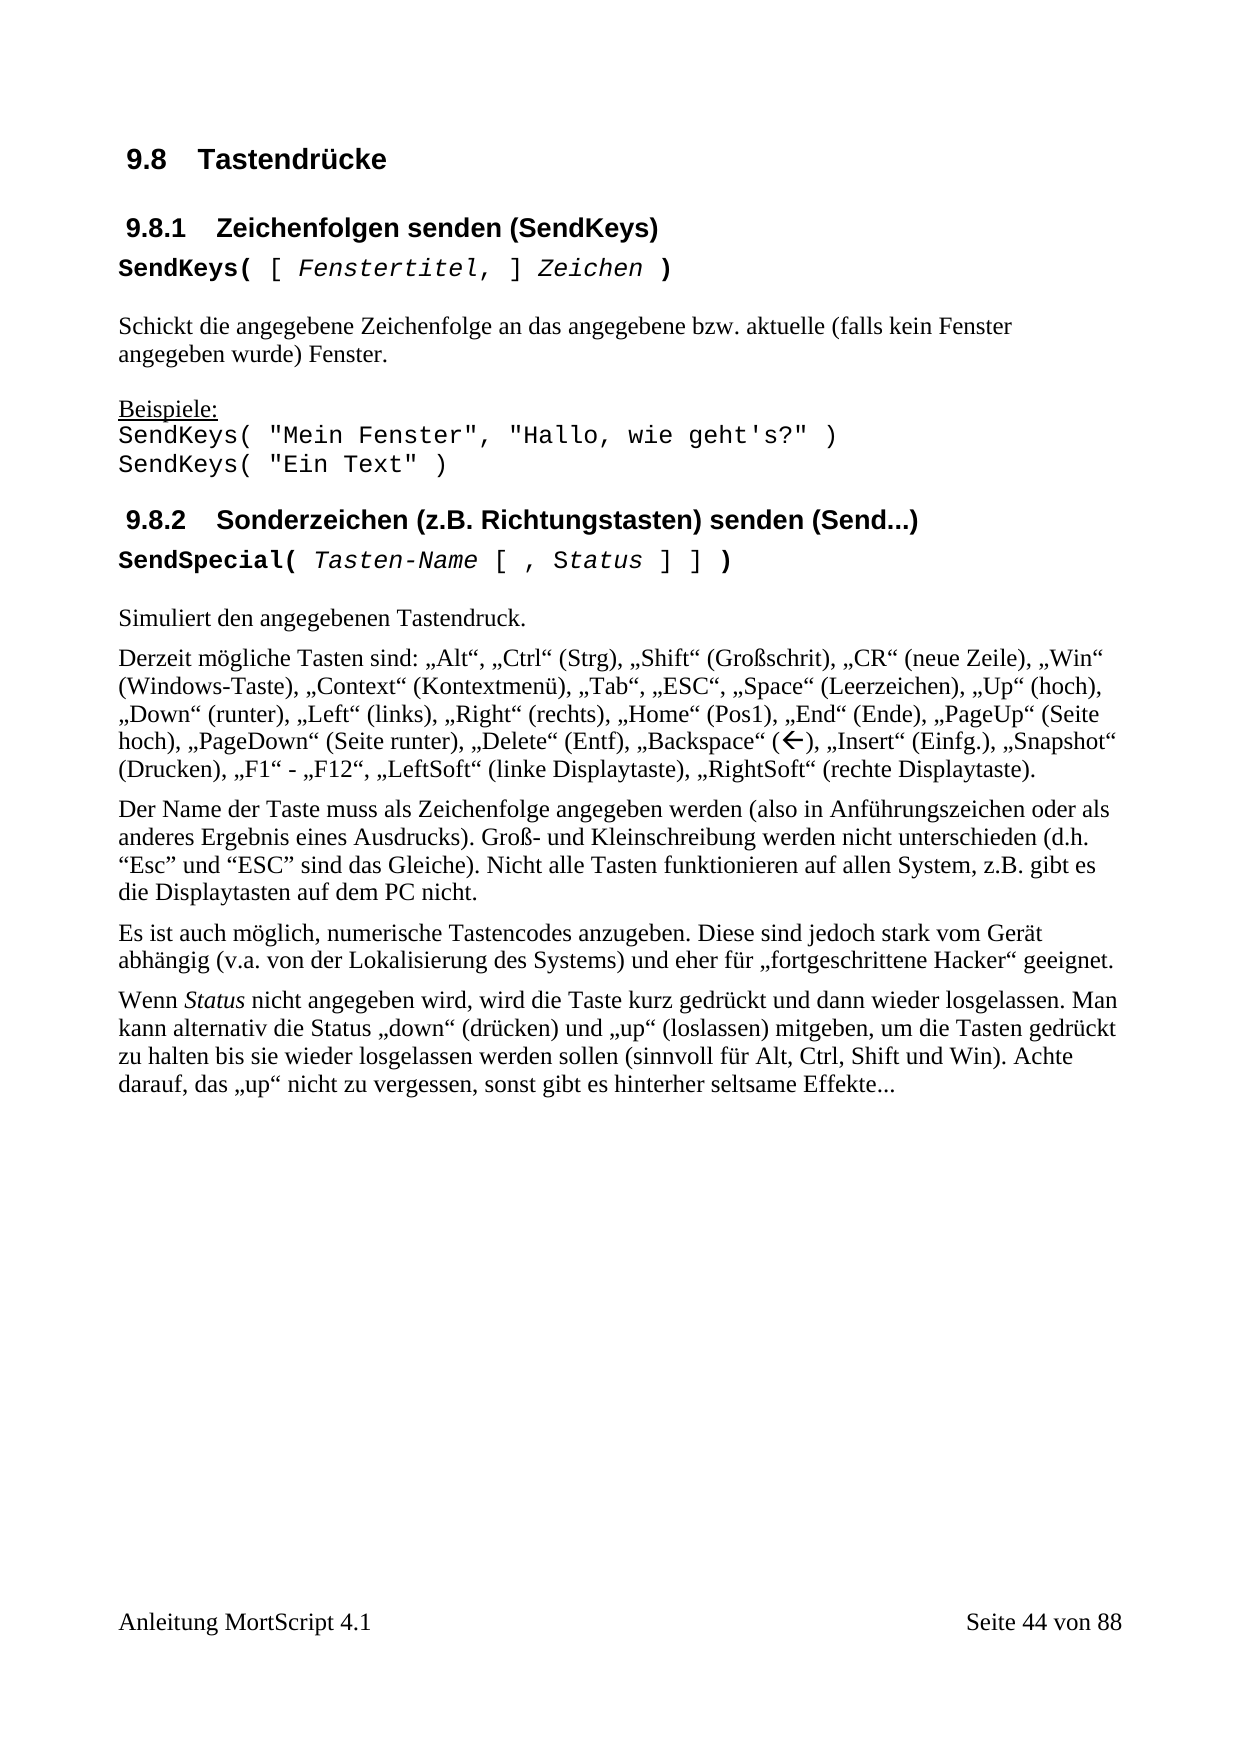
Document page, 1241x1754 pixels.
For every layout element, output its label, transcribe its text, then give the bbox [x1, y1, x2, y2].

subtitle Zeichenfolgen senden (SendKeys) [118, 213, 1122, 243]
text SendKeys( [ Fenstertitel, ] Zeichen ) [118, 256, 1122, 284]
text Simuliert den angegebenen Tastendruck. [118, 604, 1122, 632]
text Derzeit mögliche Tasten sind: „Alt“, „Ctrl“ (Strg), „Shift“ (Großschrit), „CR“ (neue Zeile), „Win“ (Windows-Taste), „Context“ (Kontextmenü), „Tab“, „ESC“, „Space“ (Leerzeichen), „Up“ (hoch), „Down“ (runter), „Left“ (links), „Right“ (rechts), „Home“ (Pos1), „End“ (Ende), „PageUp“ (Seite hoch), „PageDown“ (Seite runter), „Delete“ (Entf), „Backspace“ (), „Insert“ (Einfg.), „Snapshot“ (Drucken), „F1“ - „F12“, „LeftSoft“ (linke Displaytaste), „RightSoft“ (rechte Displaytaste). [118, 644, 1122, 783]
subtitle Sonderzeichen (z.B. Richtungstasten) senden (Send...) [118, 504, 1122, 535]
text Schickt die angegebene Zeichenfolge an das angegebene bzw. aktuelle (falls kein Fenster angegeben wurde) Fenster. [118, 312, 1122, 367]
subtitle Tastendrücke [118, 143, 1122, 176]
text SendSpecial( Tasten-Name [ , Status ] ] ) [118, 547, 1122, 576]
text Es ist auch möglich, numerische Tastencodes anzugeben. Diese sind jedoch stark vom Gerät abhängig (v.a. von der Lokalisierung des Systems) und eher für „fortgeschrittene Hacker“ geeignet. [118, 919, 1122, 974]
text SendKeys( "Ein Text" ) [118, 451, 1122, 479]
text Wenn Status nicht angegeben wird, wird die Taste kurz gedrückt und dann wieder losgelassen. Man kann alternativ die Status „down“ (drücken) und „up“ (loslassen) mitgeben, um die Tasten gedrückt zu halten bis sie wieder losgelassen werden sollen (sinnvoll für Alt, Ctrl, Shift und Win). Achte darauf, das „up“ nicht zu vergessen, sonst gibt es hinterher seltsame Effekte... [118, 987, 1122, 1097]
text Beispiele: [118, 395, 1122, 423]
text SendKeys( "Mein Fenster", "Hallo, wie geht's?" ) [118, 423, 1122, 451]
text Der Name der Taste muss als Zeichenfolge angegeben werden (also in Anführungszeichen oder als anderes Ergebnis eines Ausdrucks). Groß- und Kleinschreibung werden nicht unterschieden (d.h. “Esc” und “ESC” sind das Gleiche). Nicht alle Tasten funktionieren auf allen System, z.B. gibt es die Displaytasten auf dem PC nicht. [118, 795, 1122, 906]
